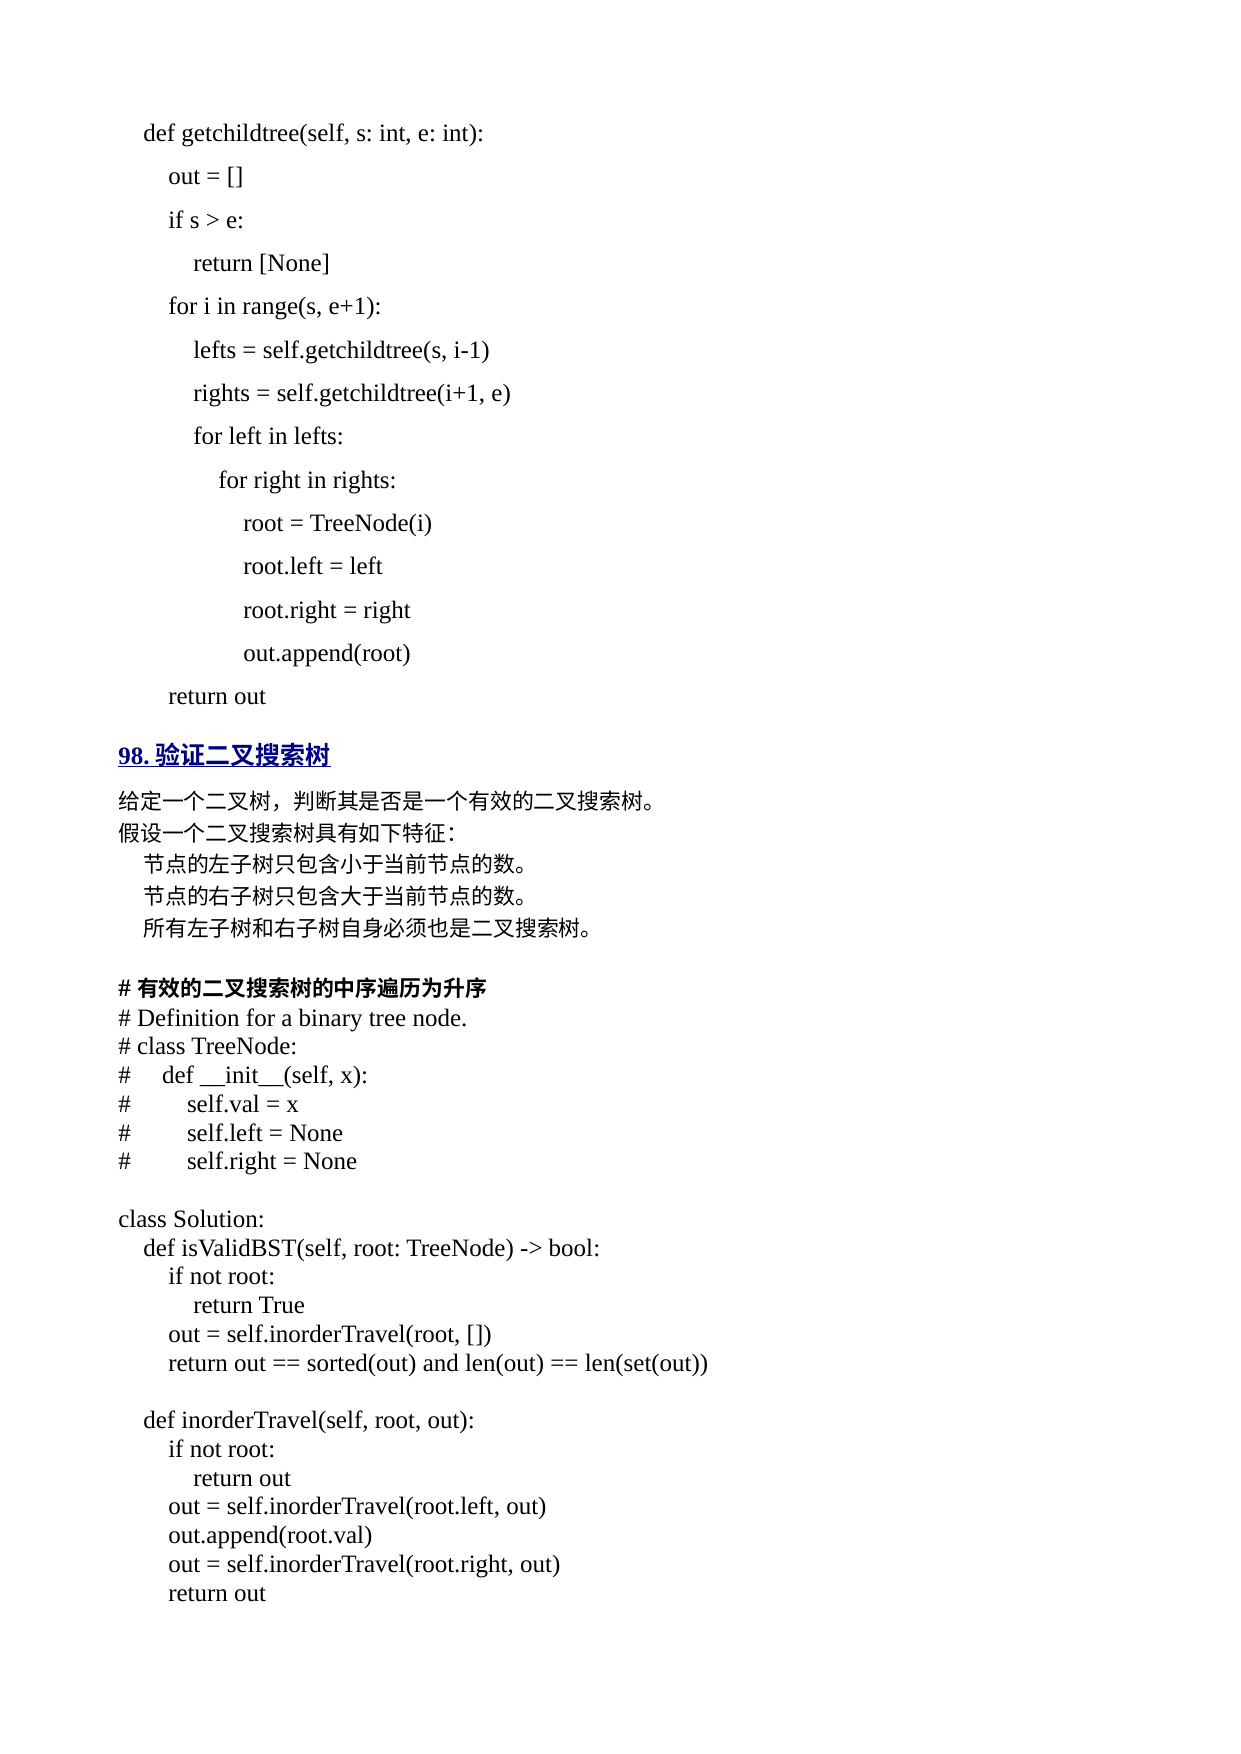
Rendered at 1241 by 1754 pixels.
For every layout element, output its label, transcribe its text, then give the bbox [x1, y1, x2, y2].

text # def __init__(self, x): [118, 1060, 1122, 1089]
text class Solution: [118, 1204, 1122, 1233]
text 节点的左子树只包含小于当前节点的数。 [118, 847, 1122, 879]
text if not root: [118, 1261, 1122, 1290]
text 给定一个二叉树，判断其是否是一个有效的二叉搜索树。 [118, 784, 1122, 816]
text return [None] [118, 248, 1122, 277]
text root.left = left [118, 551, 1122, 580]
text 节点的右子树只包含大于当前节点的数。 [118, 879, 1122, 911]
text return out [118, 1578, 1122, 1606]
text return True [118, 1290, 1122, 1319]
text for i in range(s, e+1): [118, 291, 1122, 320]
text return out == sorted(out) and len(out) == len(set(out)) [118, 1348, 1122, 1376]
text out = self.inorderTravel(root.right, out) [118, 1549, 1122, 1578]
text lefts = self.getchildtree(s, i-1) [118, 335, 1122, 363]
text def isValidBST(self, root: TreeNode) -> bool: [118, 1233, 1122, 1261]
text if s > e: [118, 205, 1122, 233]
text out = [] [118, 161, 1122, 190]
text # self.val = x [118, 1089, 1122, 1118]
text # self.left = None [118, 1118, 1122, 1146]
text return out [118, 681, 1122, 710]
text root.right = right [118, 595, 1122, 623]
text rights = self.getchildtree(i+1, e) [118, 378, 1122, 407]
text def inorderTravel(self, root, out): [118, 1405, 1122, 1434]
text # class TreeNode: [118, 1031, 1122, 1060]
text out.append(root) [118, 638, 1122, 667]
text # 有效的二叉搜索树的中序遍历为升序 [118, 971, 1122, 1003]
text 所有左子树和右子树自身必须也是二叉搜索树。 [118, 911, 1122, 942]
text for right in rights: [118, 465, 1122, 493]
text return out [118, 1463, 1122, 1491]
text 假设一个二叉搜索树具有如下特征： [118, 816, 1122, 847]
text # self.right = None [118, 1146, 1122, 1175]
text out = self.inorderTravel(root, []) [118, 1319, 1122, 1348]
text root = TreeNode(i) [118, 508, 1122, 537]
text for left in lefts: [118, 421, 1122, 450]
text out = self.inorderTravel(root.left, out) [118, 1491, 1122, 1520]
text out.append(root.val) [118, 1520, 1122, 1549]
text def getchildtree(self, s: int, e: int): [118, 118, 1122, 147]
text if not root: [118, 1434, 1122, 1463]
subtitle 98. 验证二叉搜索树 [118, 737, 1122, 771]
text # Definition for a binary tree node. [118, 1003, 1122, 1031]
